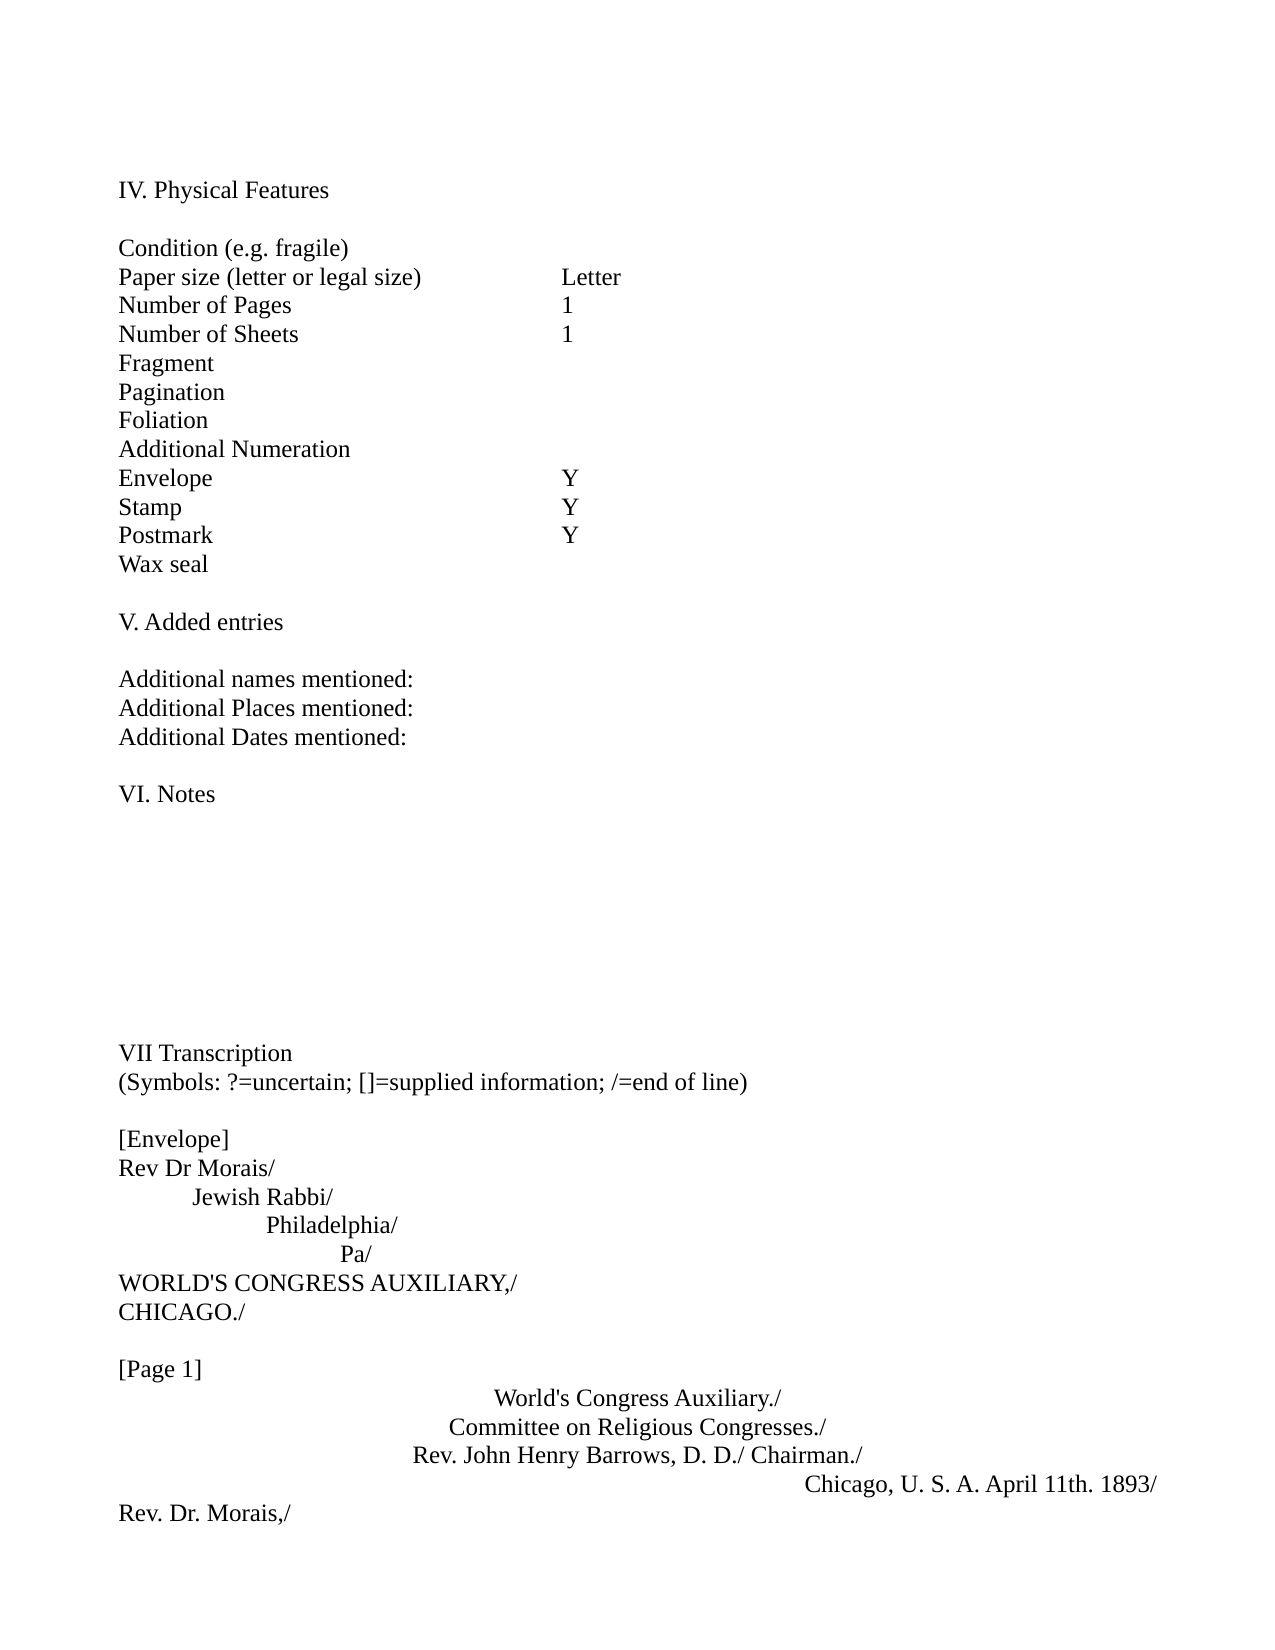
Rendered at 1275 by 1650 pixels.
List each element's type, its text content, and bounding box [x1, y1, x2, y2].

text VII Transcription [118, 1038, 1157, 1067]
text Additional Dates mentioned: [118, 722, 1157, 751]
text VI. Notes [118, 779, 1157, 808]
text Envelope Y [118, 463, 1157, 492]
text Jewish Rabbi/ [118, 1182, 1157, 1211]
text Fragment [118, 348, 1157, 377]
text Postma rk Y [118, 521, 1157, 549]
text Number of Sheets 1 [118, 319, 1157, 348]
text Number of Pages 1 [118, 291, 1157, 319]
text [Page 1] [118, 1354, 1157, 1383]
text WORLD'S CONGRESS AUXILIARY,/ [118, 1268, 1157, 1297]
text IV. Physical Features [118, 176, 1157, 204]
text Rev Dr Morais/ [118, 1153, 1157, 1182]
text Paper size (letter or legal size) Letter [118, 262, 1157, 291]
text [Envelope] [118, 1124, 1157, 1153]
text Additional Places mentioned: [118, 693, 1157, 722]
text Philadelphia/ [118, 1211, 1157, 1239]
text Foliation [118, 406, 1157, 434]
text Committee on Religious Congresses./ [118, 1412, 1157, 1441]
text Rev. John Henry Barrows, D. D./ Chairman./ [118, 1441, 1157, 1469]
text Additional Numeration [118, 434, 1157, 463]
text Chicago, U. S. A. April 11th. 1893/ [118, 1469, 1157, 1498]
text Rev. Dr. Morais,/ [118, 1498, 1157, 1527]
text Wax seal [118, 549, 1157, 578]
text Pagination [118, 377, 1157, 406]
text V. Added entries [118, 607, 1157, 636]
text Pa/ [118, 1239, 1157, 1268]
text World's Congress Auxiliary./ [118, 1383, 1157, 1412]
text (Symbols: ?=uncertain; []=supplied information; /=end of line) [118, 1067, 1157, 1096]
text CHICAGO./ [118, 1297, 1157, 1326]
text Additional names mentioned: [118, 664, 1157, 693]
text Stamp Y [118, 492, 1157, 521]
text Condition (e.g. fragile) [118, 233, 1157, 262]
